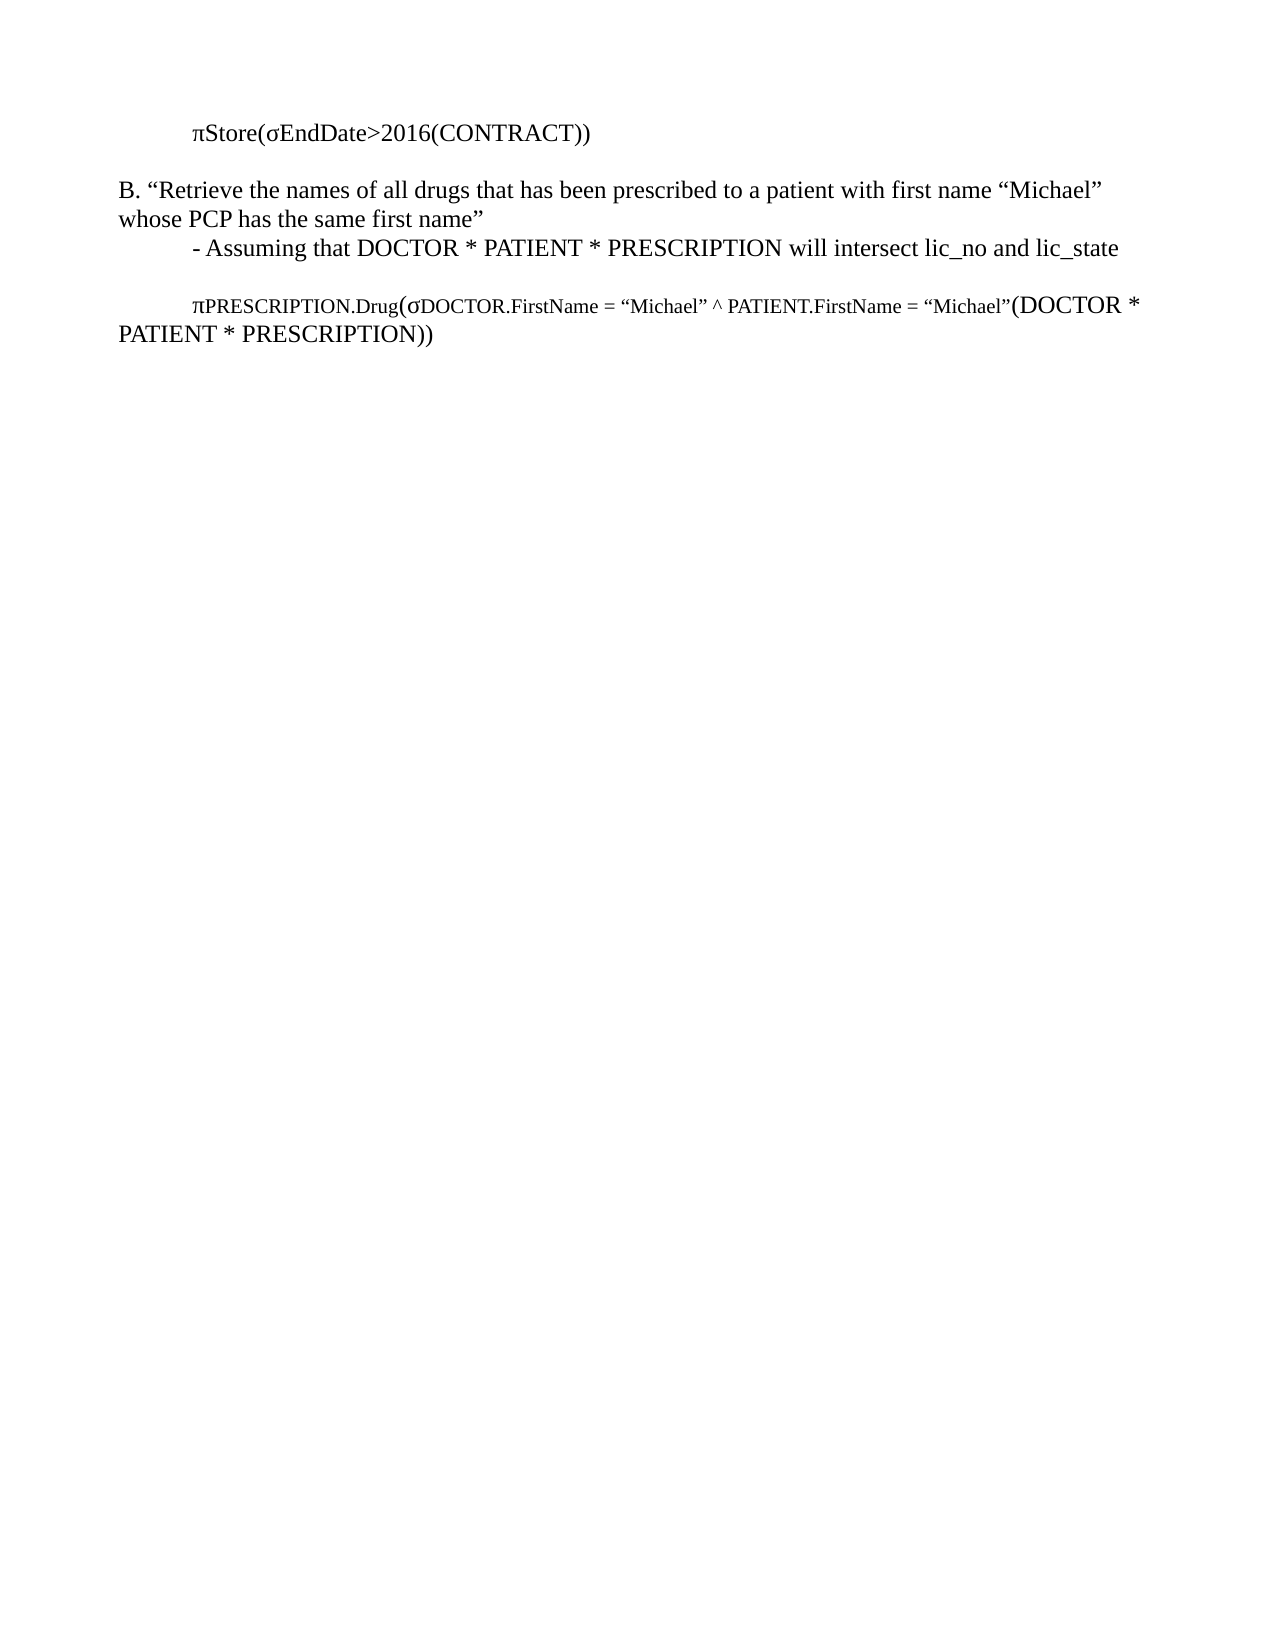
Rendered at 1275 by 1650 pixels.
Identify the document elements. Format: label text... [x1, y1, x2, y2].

text B. “Retrieve the names of all drugs that has been prescribed to a patient with first name “Michael” whose PCP has the same first name” [118, 176, 1157, 233]
text πPRESCRIPTION.Drug(σDOCTOR.FirstName = “Michael” ^ PATIENT.FirstName = “Michael”(DOCTOR * PATIENT * PRESCRIPTION)) [118, 291, 1157, 348]
text - Assuming that DOCTOR * PATIENT * PRESCRIPTION will intersect lic_no and lic_state [118, 233, 1157, 262]
text πStore(σEndDate>2016(CONTRACT)) [118, 118, 1157, 147]
